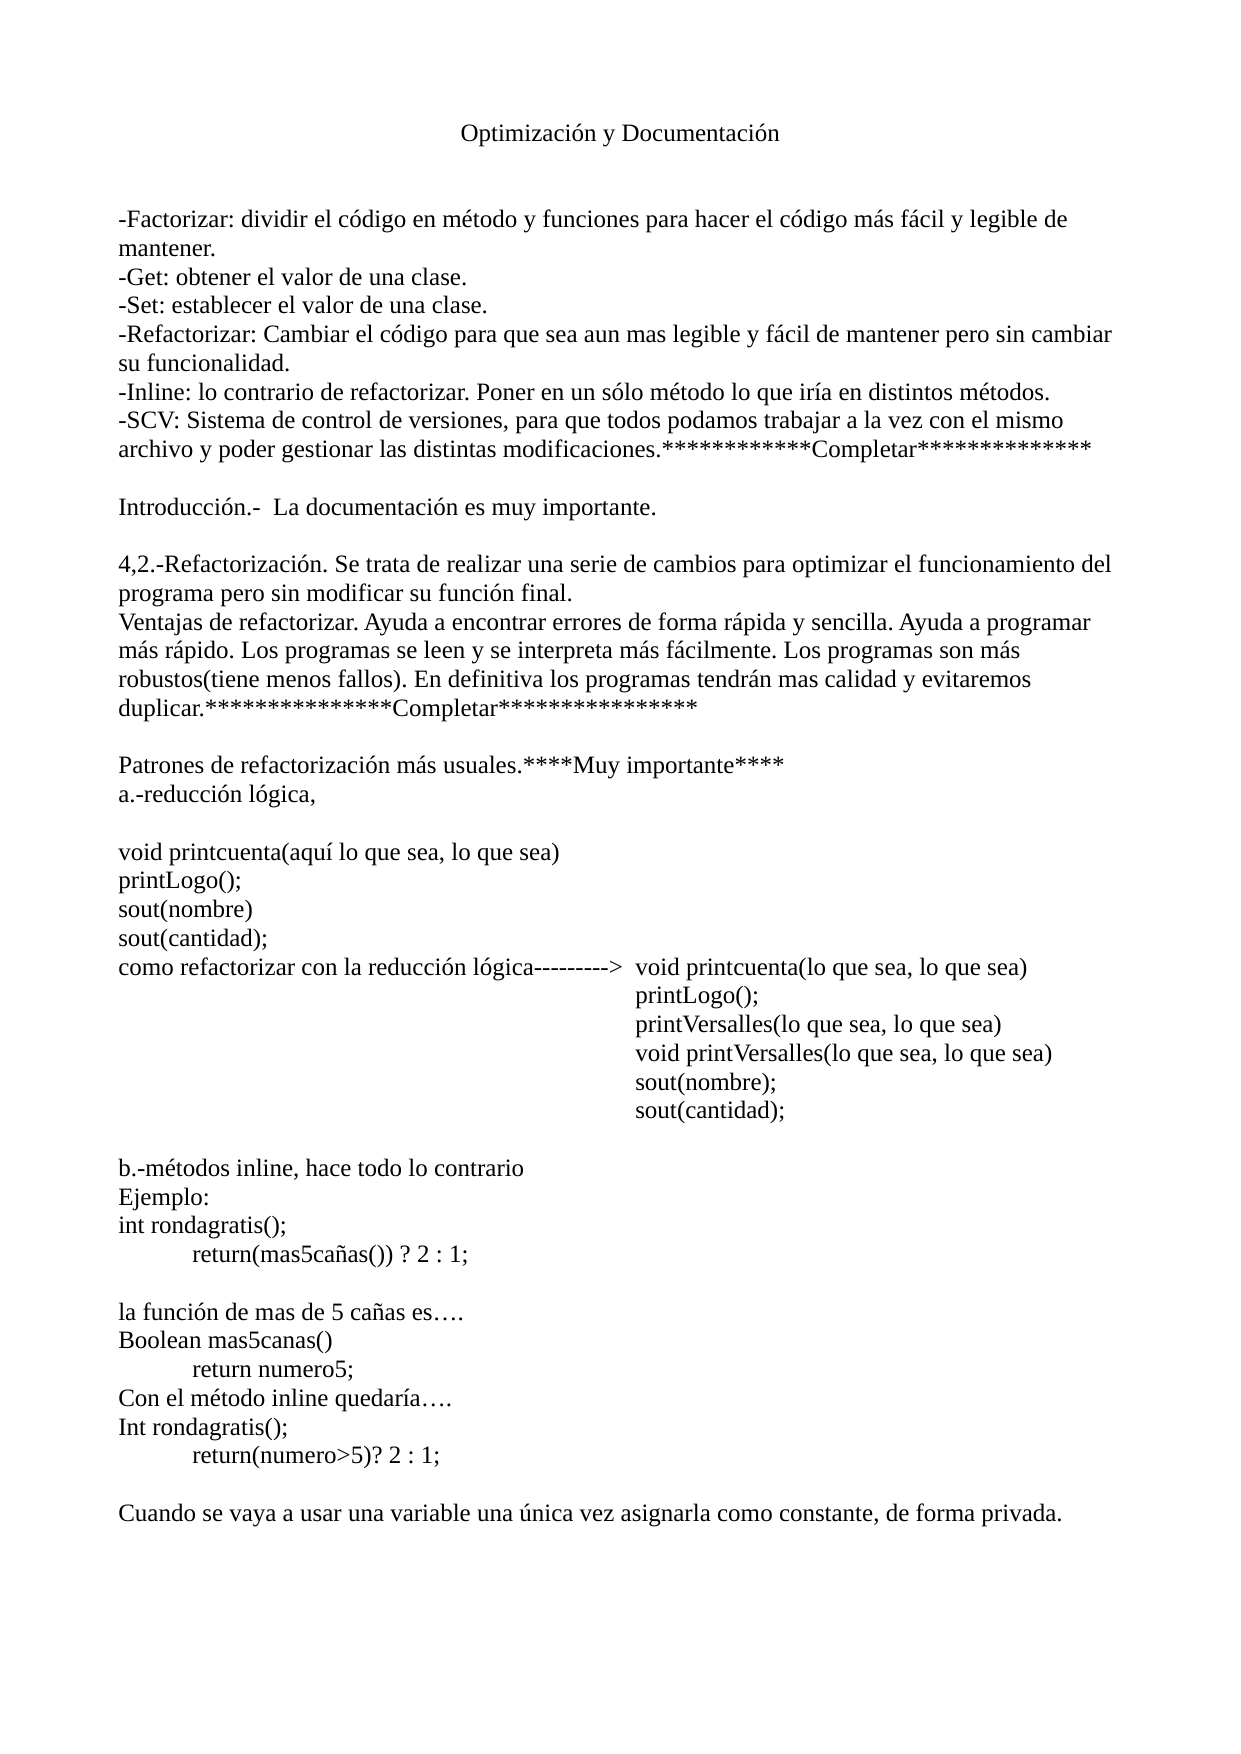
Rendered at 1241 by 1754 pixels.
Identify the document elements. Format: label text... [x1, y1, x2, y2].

text Boolean mas5canas() [118, 1326, 1122, 1354]
text int rondagratis(); [118, 1211, 1122, 1239]
text como refactorizar con la reducción lógica---------> void printcuenta(lo que sea, lo que sea) [118, 952, 1122, 981]
text a.-reducción lógica, [118, 779, 1122, 808]
text sout(nombre); [118, 1067, 1122, 1096]
text return(numero>5)? 2 : 1; [118, 1441, 1122, 1469]
text printLogo(); [118, 866, 1122, 894]
text Patrones de refactorización más usuales.****Muy importante**** [118, 751, 1122, 779]
text Cuando se vaya a usar una variable una única vez asignarla como constante, de forma privada. [118, 1498, 1122, 1527]
text sout(nombre) [118, 894, 1122, 923]
text Con el método inline quedaría…. [118, 1383, 1122, 1412]
text -SCV: Sistema de control de versiones, para que todos podamos trabajar a la vez con el mismo archivo y poder gestionar las distintas modificaciones.************Completar************** [118, 406, 1122, 463]
text void printcuenta(aquí lo que sea, lo que sea) [118, 837, 1122, 866]
text Int rondagratis(); [118, 1412, 1122, 1441]
text Ejemplo: [118, 1182, 1122, 1211]
text 4,2.-Refactorización. Se trata de realizar una serie de cambios para optimizar el funcionamiento del [118, 549, 1122, 578]
text sout(cantidad); [118, 923, 1122, 952]
text return numero5; [118, 1354, 1122, 1383]
text Introducción.- La documentación es muy importante. [118, 492, 1122, 521]
text -Set: establecer el valor de una clase. [118, 291, 1122, 319]
text -Inline: lo contrario de refactorizar. Poner en un sólo método lo que iría en distintos métodos. [118, 377, 1122, 406]
text -Get: obtener el valor de una clase. [118, 262, 1122, 291]
text la función de mas de 5 cañas es…. [118, 1297, 1122, 1326]
text -Factorizar: dividir el código en método y funciones para hacer el código más fácil y legible de mantener. [118, 204, 1122, 262]
text Optimización y Documentación [118, 118, 1122, 147]
text void printVersalles(lo que sea, lo que sea) [118, 1038, 1122, 1067]
text sout(cantidad); [118, 1096, 1122, 1124]
text printVersalles(lo que sea, lo que sea) [118, 1009, 1122, 1038]
text printLogo(); [118, 981, 1122, 1009]
text programa pero sin modificar su función final. [118, 578, 1122, 607]
text Ventajas de refactorizar. Ayuda a encontrar errores de forma rápida y sencilla. Ayuda a programar más rápido. Los programas se leen y se interpreta más fácilmente. Los programas son más robustos(tiene menos fallos). En definitiva los programas tendrán mas calidad y evitaremos duplicar.***************Completar**************** [118, 607, 1122, 722]
text -Refactorizar: Cambiar el código para que sea aun mas legible y fácil de mantener pero sin cambiar su funcionalidad. [118, 319, 1122, 377]
text return(mas5cañas()) ? 2 : 1; [118, 1239, 1122, 1268]
text b.-métodos inline, hace todo lo contrario [118, 1153, 1122, 1182]
